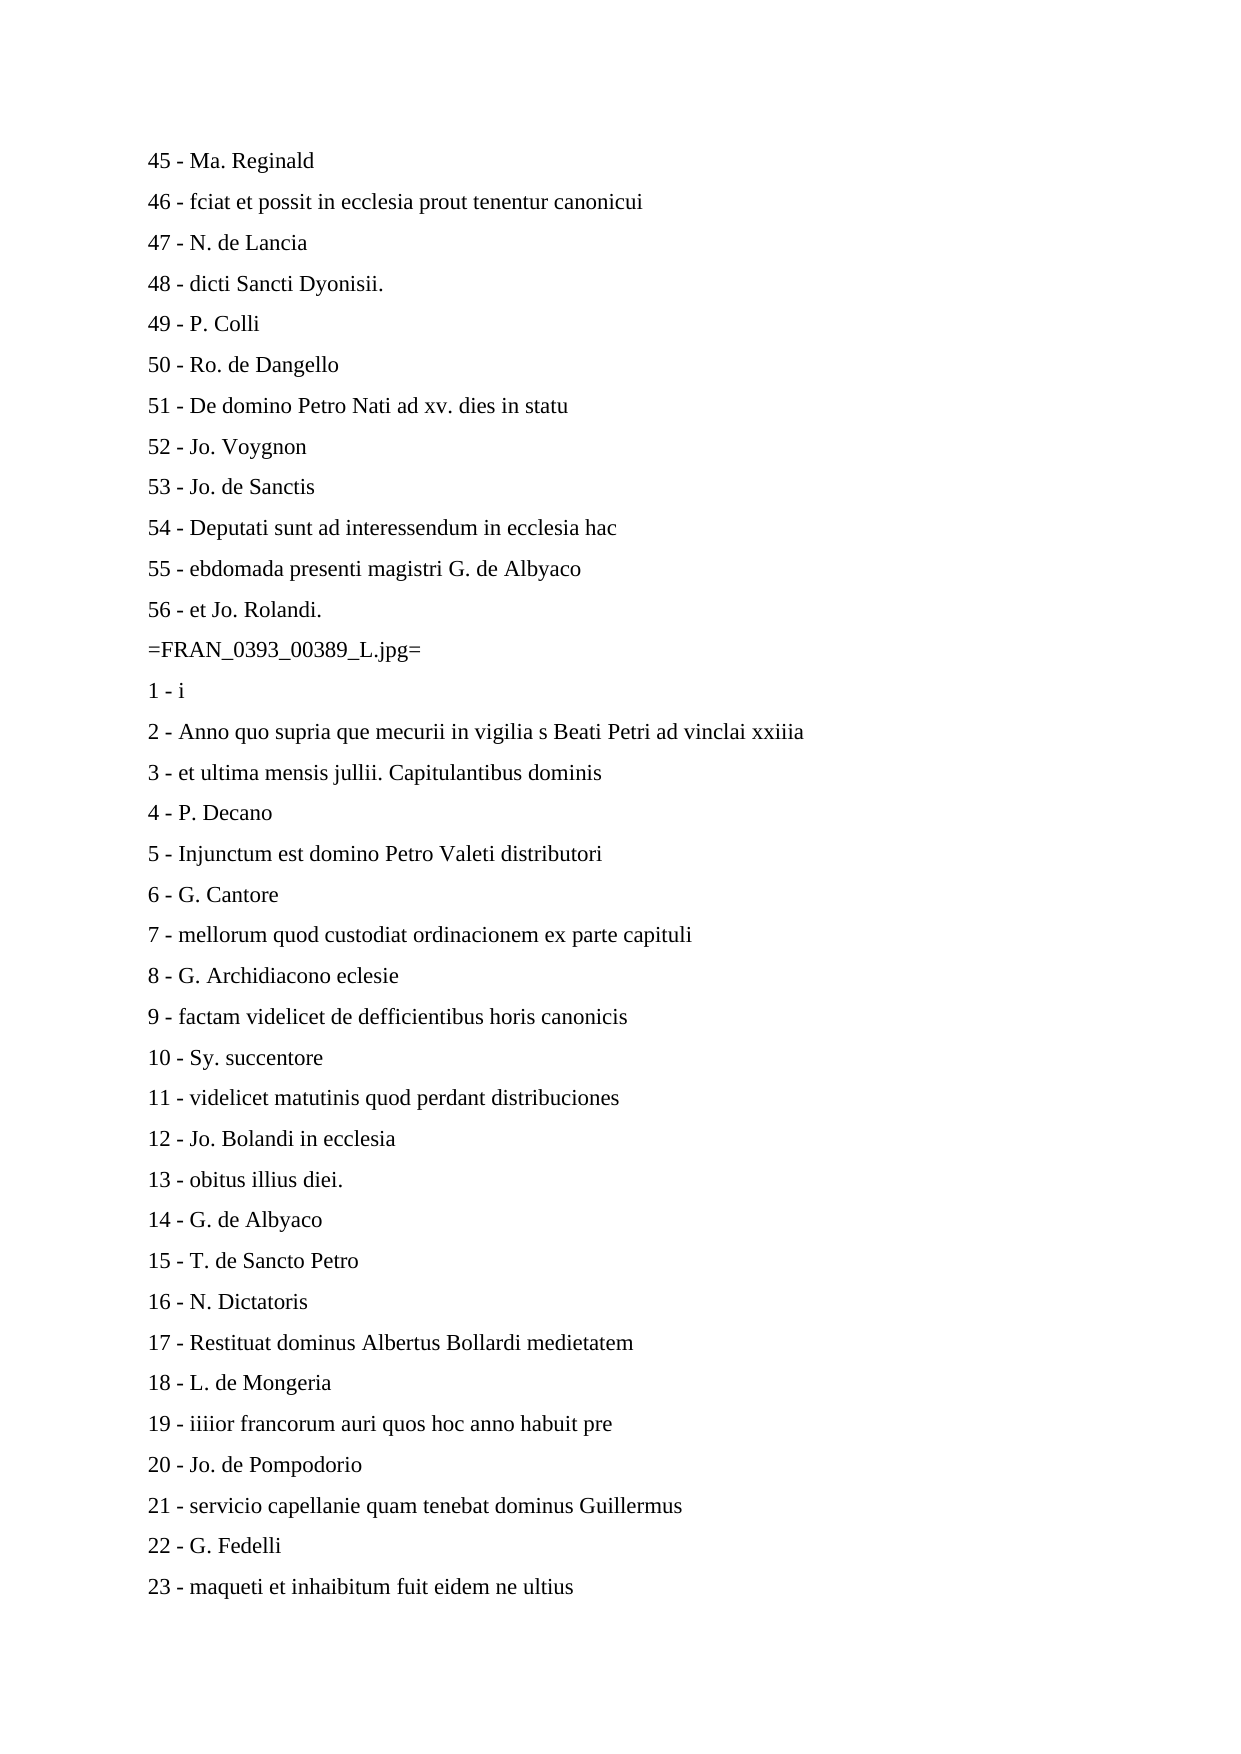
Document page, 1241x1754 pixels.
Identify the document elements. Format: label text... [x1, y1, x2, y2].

text 55 - ebdomada presenti magistri G. de Albyaco [148, 555, 1093, 581]
text 45 - Ma. Reginald [148, 148, 1093, 174]
text =FRAN_0393_00389_L.jpg= [148, 636, 1093, 663]
text 8 - G. Archidiacono eclesie [148, 962, 1093, 988]
text 1 - i [148, 677, 1093, 703]
text 7 - mellorum quod custodiat ordinacionem ex parte capituli [148, 921, 1093, 948]
text 50 - Ro. de Dangello [148, 351, 1093, 378]
text 51 - De domino Petro Nati ad xv. dies in statu [148, 392, 1093, 418]
text 19 - iiiior francorum auri quos hoc anno habuit pre [148, 1410, 1093, 1437]
text 12 - Jo. Bolandi in ecclesia [148, 1125, 1093, 1151]
text 6 - G. Cantore [148, 881, 1093, 907]
text 13 - obitus illius diei. [148, 1166, 1093, 1192]
text 20 - Jo. de Pompodorio [148, 1451, 1093, 1477]
text 49 - P. Colli [148, 311, 1093, 337]
text 48 - dicti Sancti Dyonisii. [148, 270, 1093, 296]
text 10 - Sy. succentore [148, 1044, 1093, 1070]
text 14 - G. de Albyaco [148, 1207, 1093, 1233]
text 2 - Anno quo supria que mecurii in vigilia s Beati Petri ad vinclai xxiiia [148, 718, 1093, 744]
text 22 - G. Fedelli [148, 1532, 1093, 1559]
text 52 - Jo. Voygnon [148, 433, 1093, 459]
text 9 - factam videlicet de defficientibus horis canonicis [148, 1003, 1093, 1029]
text 46 - fciat et possit in ecclesia prout tenentur canonicui [148, 188, 1093, 215]
text 23 - maqueti et inhaibitum fuit eidem ne ultius [148, 1573, 1093, 1599]
text 17 - Restituat dominus Albertus Bollardi medietatem [148, 1329, 1093, 1355]
text 54 - Deputati sunt ad interessendum in ecclesia hac [148, 514, 1093, 541]
text 5 - Injunctum est domino Petro Valeti distributori [148, 840, 1093, 866]
text 47 - N. de Lancia [148, 229, 1093, 255]
text 15 - T. de Sancto Petro [148, 1247, 1093, 1274]
text 16 - N. Dictatoris [148, 1288, 1093, 1314]
text 3 - et ultima mensis jullii. Capitulantibus dominis [148, 758, 1093, 785]
text 18 - L. de Mongeria [148, 1369, 1093, 1396]
text 11 - videlicet matutinis quod perdant distribuciones [148, 1084, 1093, 1111]
text 56 - et Jo. Rolandi. [148, 596, 1093, 622]
text 21 - servicio capellanie quam tenebat dominus Guillermus [148, 1492, 1093, 1518]
text 4 - P. Decano [148, 799, 1093, 826]
text 53 - Jo. de Sanctis [148, 473, 1093, 500]
